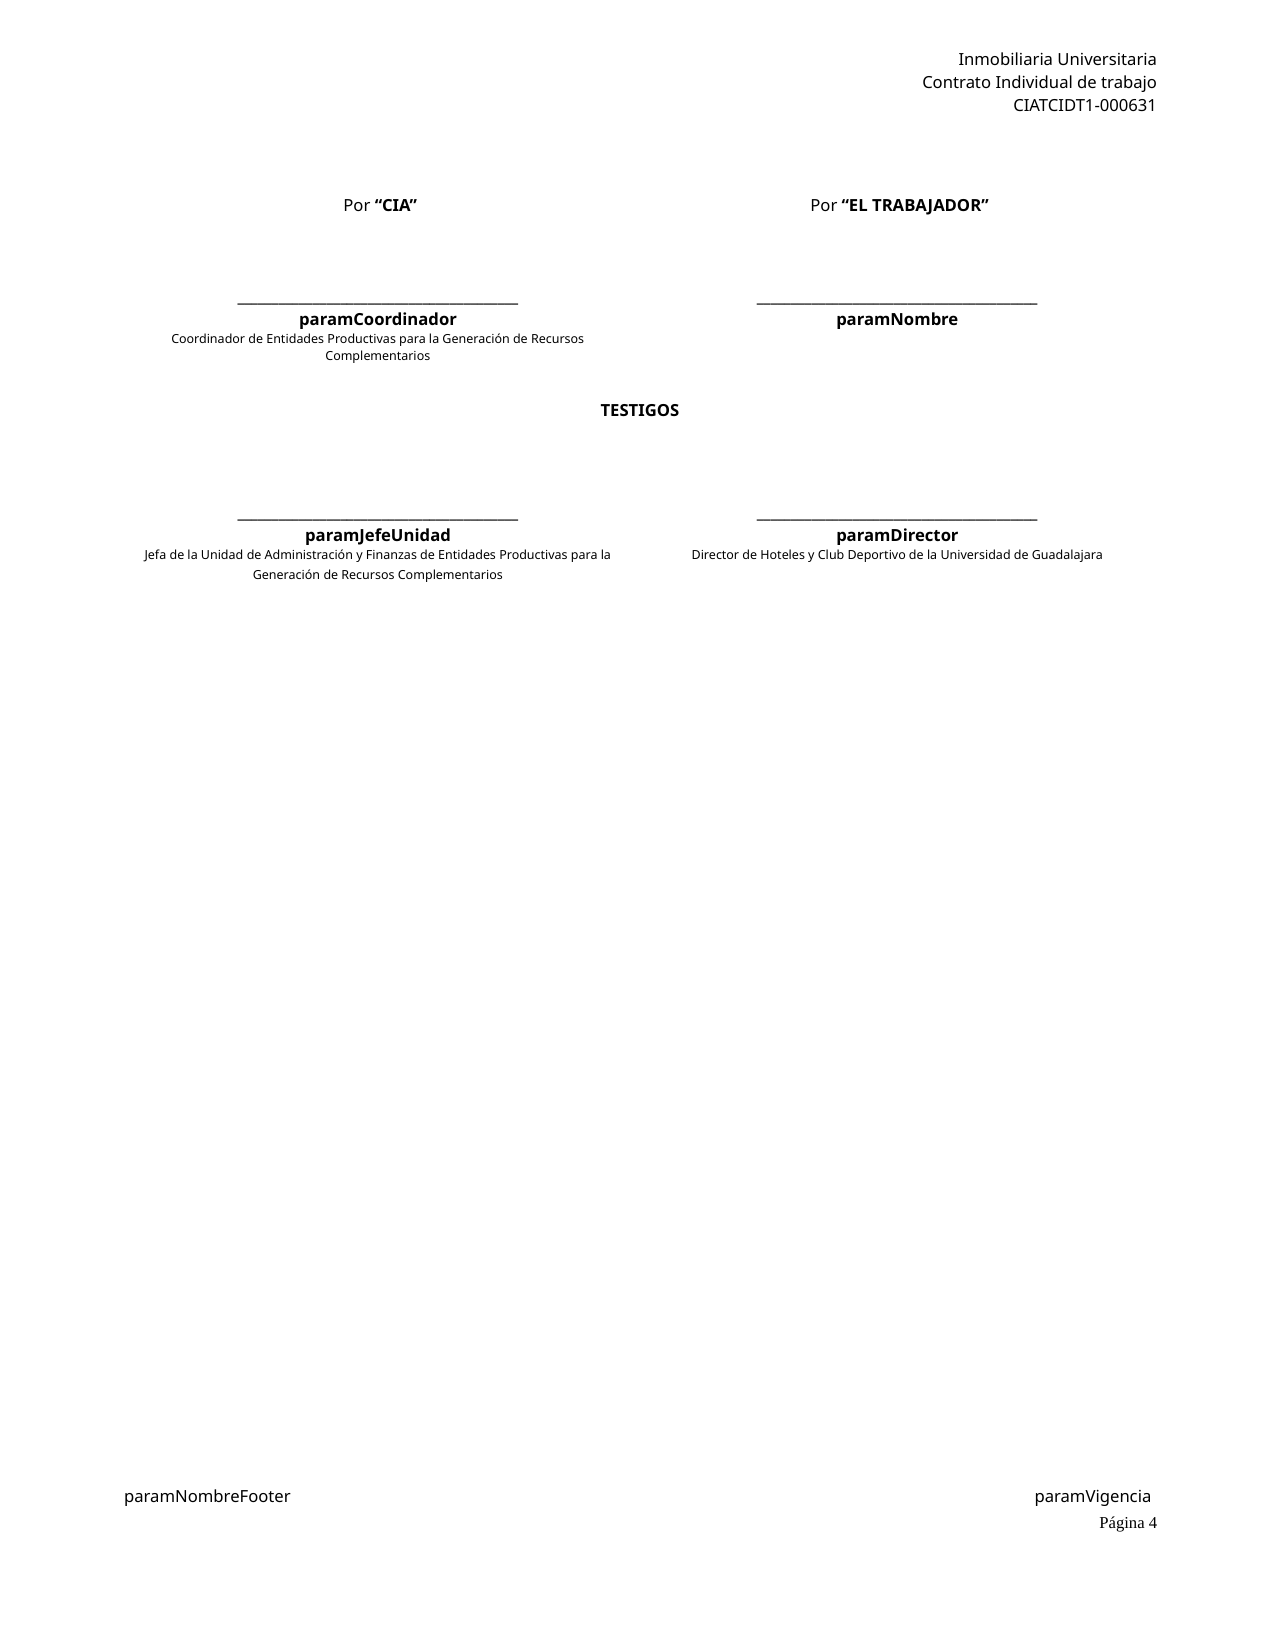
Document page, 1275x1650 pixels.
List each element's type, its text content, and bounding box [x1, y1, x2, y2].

table_header Por “CIA” _________________________________________ paramCoordinador Coordinador de Entidades Productivas para la Generación de Recursos Complementarios [118, 188, 637, 393]
table_cell TESTIGOS [118, 393, 1157, 427]
table_header Por “EL TRABAJADOR” _________________________________________ paramNombre [638, 188, 1157, 393]
table_cell _________________________________________ paramDirector Director de Hoteles y Club Deportivo de la Universidad de Guadalajara [638, 427, 1157, 591]
table_cell _________________________________________ paramJefeUnidad Jefa de la Unidad de Administración y Finanzas de Entidades Productivas para la Generación de Recursos Complementarios [118, 427, 637, 591]
